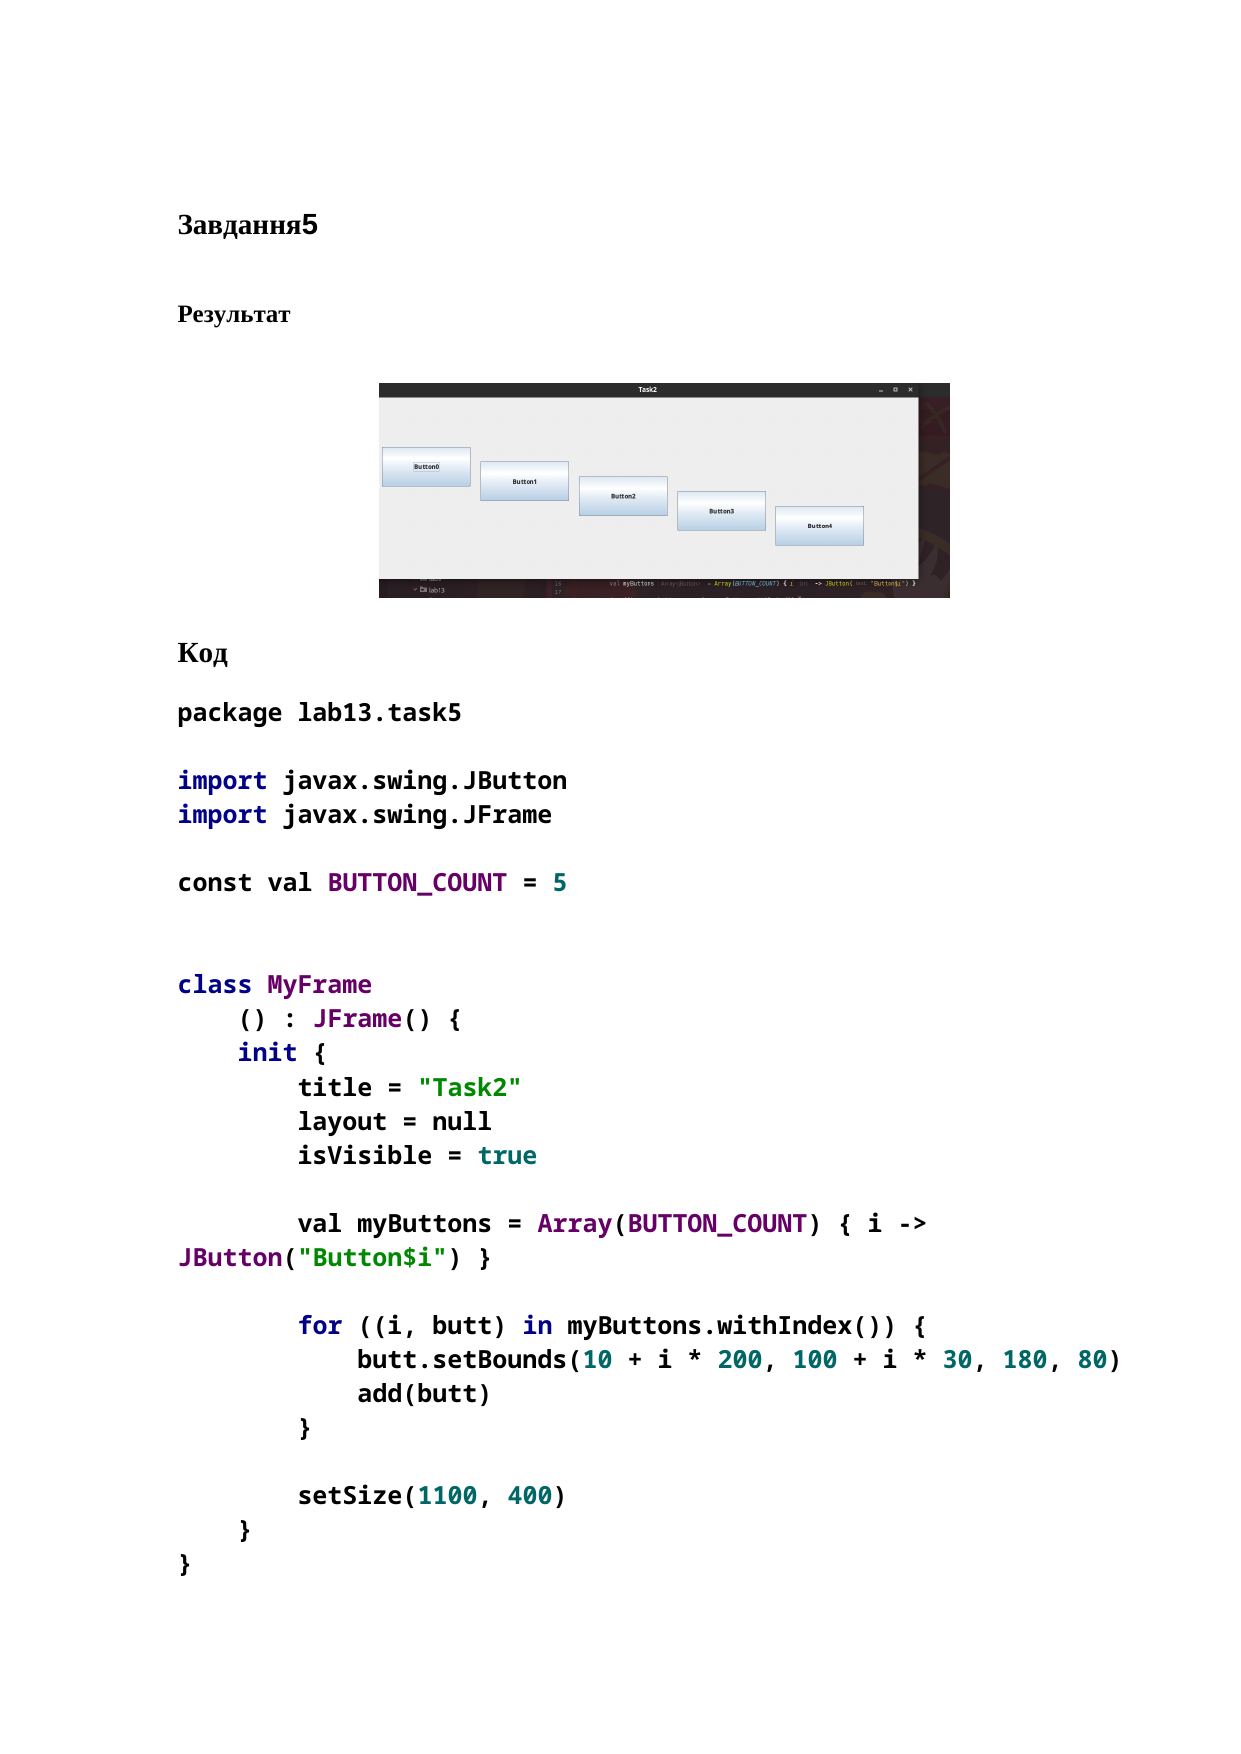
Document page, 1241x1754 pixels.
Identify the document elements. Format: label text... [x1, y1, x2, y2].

text Результат [177, 299, 1152, 328]
text () : JFrame() { [177, 1001, 1152, 1035]
text Завдання5 [177, 207, 1152, 240]
text import javax.swing.JButton [177, 763, 1152, 797]
picture [379, 383, 950, 598]
text package lab13.task5 [177, 694, 1152, 728]
text } [177, 1546, 1152, 1580]
text butt.setBounds(10 + i * 200, 100 + i * 30, 180, 80) [177, 1342, 1152, 1376]
text import javax.swing.JFrame [177, 797, 1152, 831]
text title = "Task2" [177, 1069, 1152, 1103]
text add(butt) [177, 1376, 1152, 1410]
text } [177, 1410, 1152, 1444]
text Код [177, 635, 1152, 669]
text } [177, 1512, 1152, 1546]
text const val BUTTON_COUNT = 5 [177, 865, 1152, 899]
text for ((i, butt) in myButtons.withIndex()) { [177, 1308, 1152, 1342]
text init { [177, 1035, 1152, 1069]
text class MyFrame [177, 967, 1152, 1001]
text setSize(1100, 400) [177, 1478, 1152, 1512]
text layout = null [177, 1103, 1152, 1137]
text val myButtons = Array(BUTTON_COUNT) { i -> JButton("Button$i") } [177, 1205, 1152, 1273]
text isVisible = true [177, 1137, 1152, 1171]
